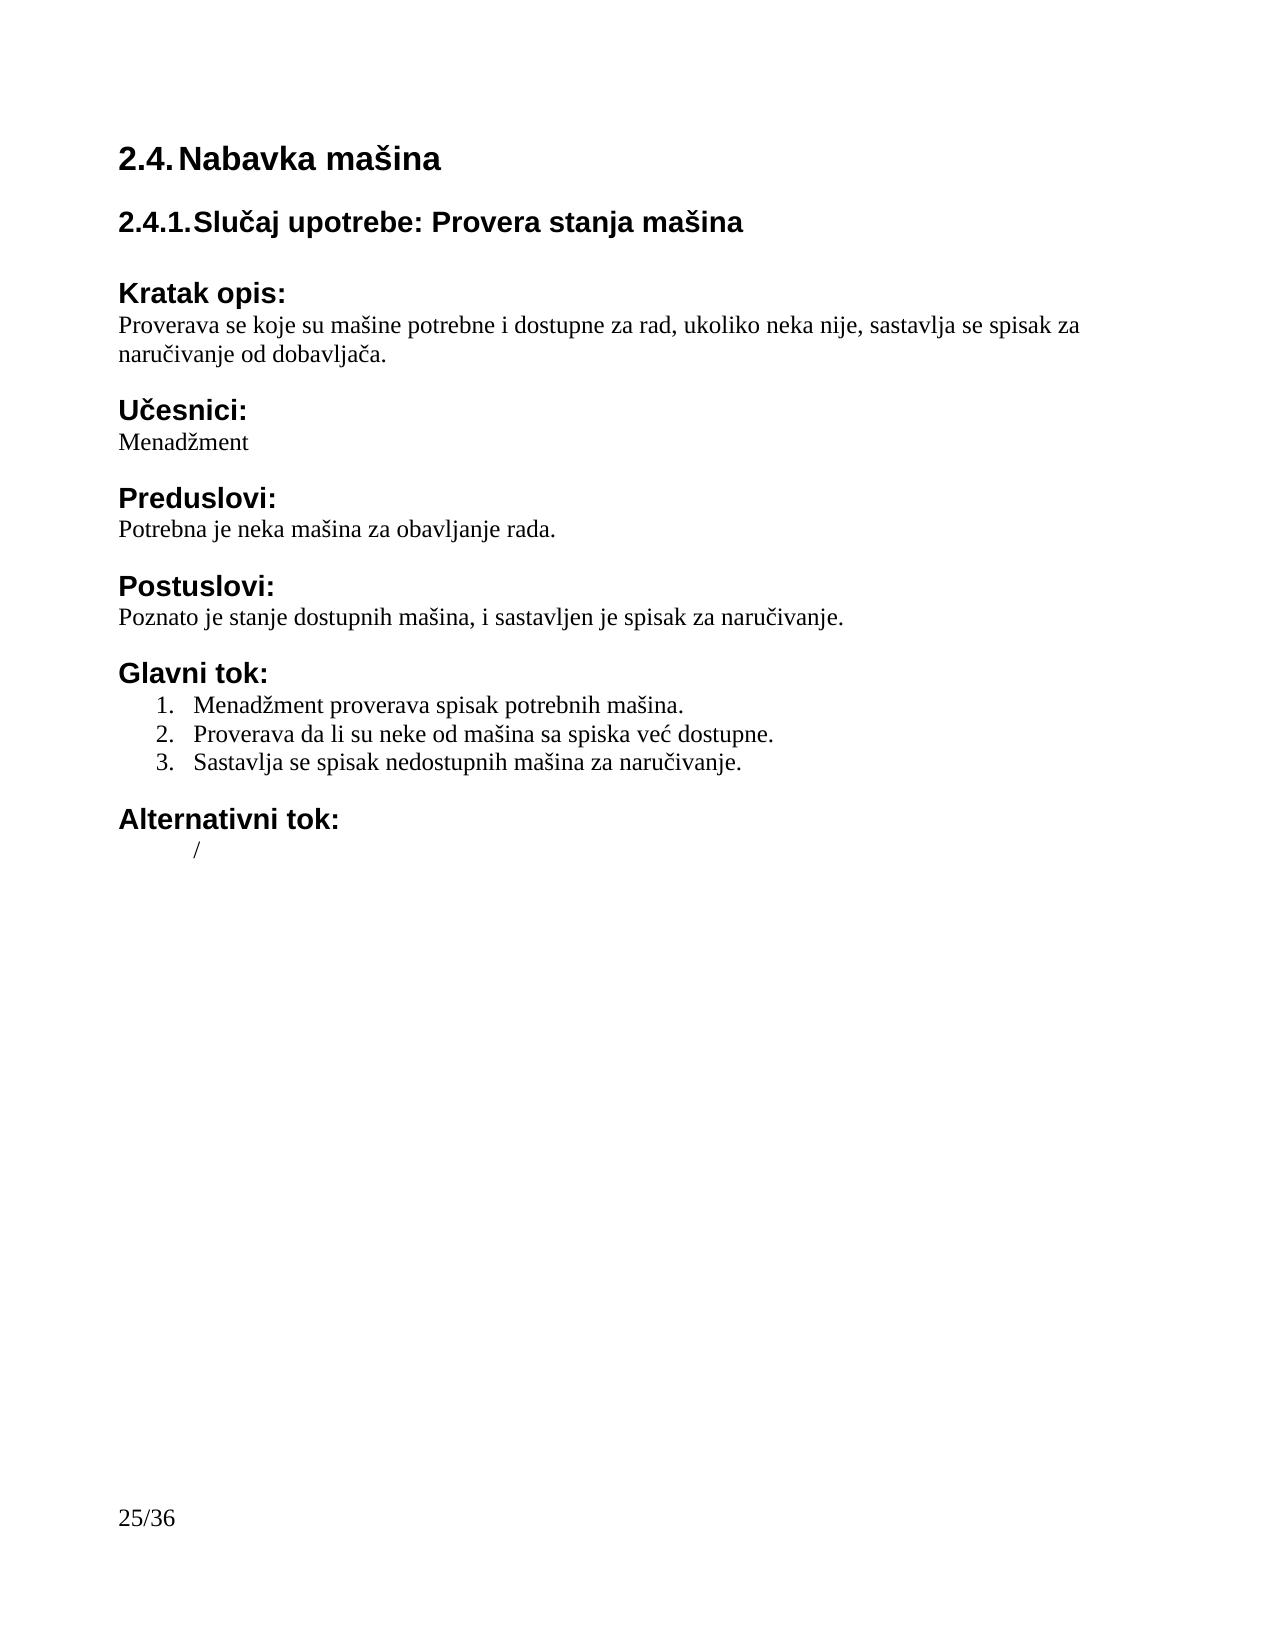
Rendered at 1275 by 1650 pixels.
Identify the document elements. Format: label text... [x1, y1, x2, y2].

subtitle Alternativni tok: [118, 802, 1157, 835]
list Menadžment proverava spisak potrebnih mašina. [156, 690, 1157, 719]
text Proverava se koje su mašine potrebne i dostupne za rad, ukoliko neka nije, sastavlja se spisak za naručivanje od dobavljača. [118, 310, 1157, 367]
list / [156, 835, 1157, 864]
list Proverava da li su neke od mašina sa spiska već dostupne. [156, 719, 1157, 747]
text Poznato je stanje dostupnih mašina, i sastavljen je spisak za naručivanje. [118, 602, 1157, 631]
subtitle Postuslovi: [118, 569, 1157, 602]
subtitle Kratak opis: [118, 276, 1157, 310]
subtitle Slučaj upotrebe: Provera stanja mašina [118, 205, 1157, 238]
subtitle Glavni tok: [118, 656, 1157, 690]
text Potrebna je neka mašina za obavljanje rada. [118, 514, 1157, 543]
subtitle Učesnici: [118, 393, 1157, 427]
list Sastavlja se spisak nedostupnih mašina za naručivanje. [156, 747, 1157, 776]
text Menadžment [118, 427, 1157, 455]
subtitle Preduslovi: [118, 481, 1157, 514]
subtitle Nabavka mašina [118, 139, 1157, 178]
